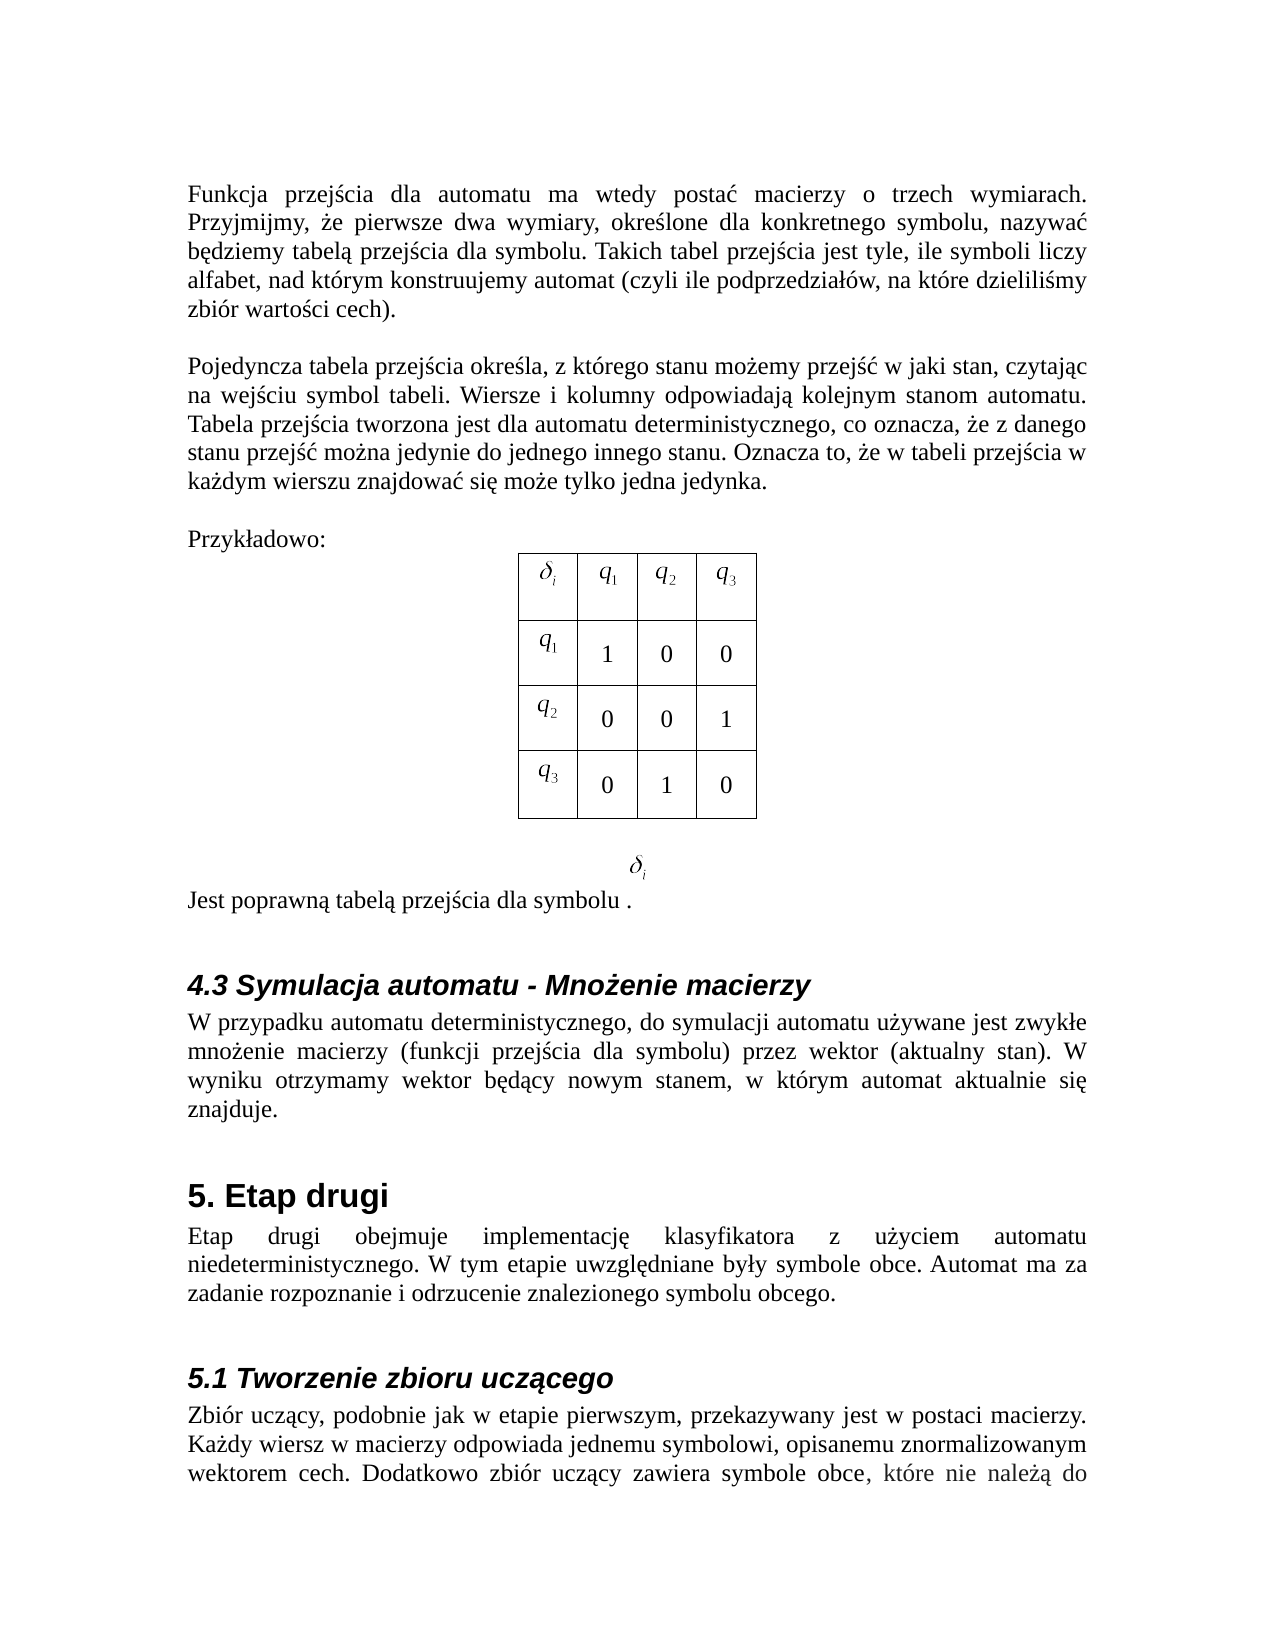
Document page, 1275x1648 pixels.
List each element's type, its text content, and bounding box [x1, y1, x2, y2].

table_cell 0 [578, 686, 637, 750]
subtitle 4.3 Symulacja automatu - Mnożenie macierzy [187, 968, 1088, 1001]
text W przypadku automatu deterministycznego, do symulacji automatu używane jest zwykłe mnożenie macierzy (funkcji przejścia dla symbolu) przez wektor (aktualny stan). W wyniku otrzymamy wektor będący nowym stanem, w którym automat aktualnie się znajduje. [187, 1007, 1088, 1122]
table_cell 0 [697, 621, 756, 685]
table_header [638, 554, 696, 620]
subtitle 5. Etap drugi [187, 1176, 1088, 1214]
table_header [578, 554, 637, 620]
text Pojedyncza tabela przejścia określa, z którego stanu możemy przejść w jaki stan, czytając na wejściu symbol tabeli. Wiersze i kolumny odpowiadają kolejnym stanom automatu. Tabela przejścia tworzona jest dla automatu deterministycznego, co oznacza, że z danego stanu przejść można jedynie do jednego innego stanu. Oznacza to, że w tabeli przejścia w każdym wierszu znajdować się może tylko jedna jedynka. [187, 351, 1088, 495]
text Zbiór uczący, podobnie jak w etapie pierwszym, przekazywany jest w postaci macierzy. Każdy wiersz w macierzy odpowiada jednemu symbolowi, opisanemu znormalizowanym wektorem cech. Dodatkowo zbiór uczący zawiera symbole obce, które nie należą do [187, 1401, 1088, 1487]
table_cell 1 [578, 621, 637, 685]
table_cell [519, 686, 577, 750]
table_cell 0 [697, 751, 756, 818]
table_header [519, 554, 577, 620]
table_cell 0 [638, 686, 696, 750]
table_cell 1 [697, 686, 756, 750]
table_cell [519, 621, 577, 685]
table_cell [519, 751, 577, 818]
text Przykładowo: [187, 524, 1088, 552]
text Jest poprawną tabelą przejścia dla symbolu . [187, 847, 1088, 914]
table_cell 1 [638, 751, 696, 818]
table_header [697, 554, 756, 620]
table_cell 0 [638, 621, 696, 685]
text Etap drugi obejmuje implementację klasyfikatora z użyciem automatu niedeterministycznego. W tym etapie uwzględniane były symbole obce. Automat ma za zadanie rozpoznanie i odrzucenie znalezionego symbolu obcego. [187, 1221, 1088, 1307]
subtitle 5.1 Tworzenie zbioru uczącego [187, 1361, 1088, 1394]
table_cell 0 [578, 751, 637, 818]
text Funkcja przejścia dla automatu ma wtedy postać macierzy o trzech wymiarach. Przyjmijmy, że pierwsze dwa wymiary, określone dla konkretnego symbolu, nazywać będziemy tabelą przejścia dla symbolu. Takich tabel przejścia jest tyle, ile symboli liczy alfabet, nad którym konstruujemy automat (czyli ile podprzedziałów, na które dzieliliśmy zbiór wartości cech). [187, 179, 1088, 322]
